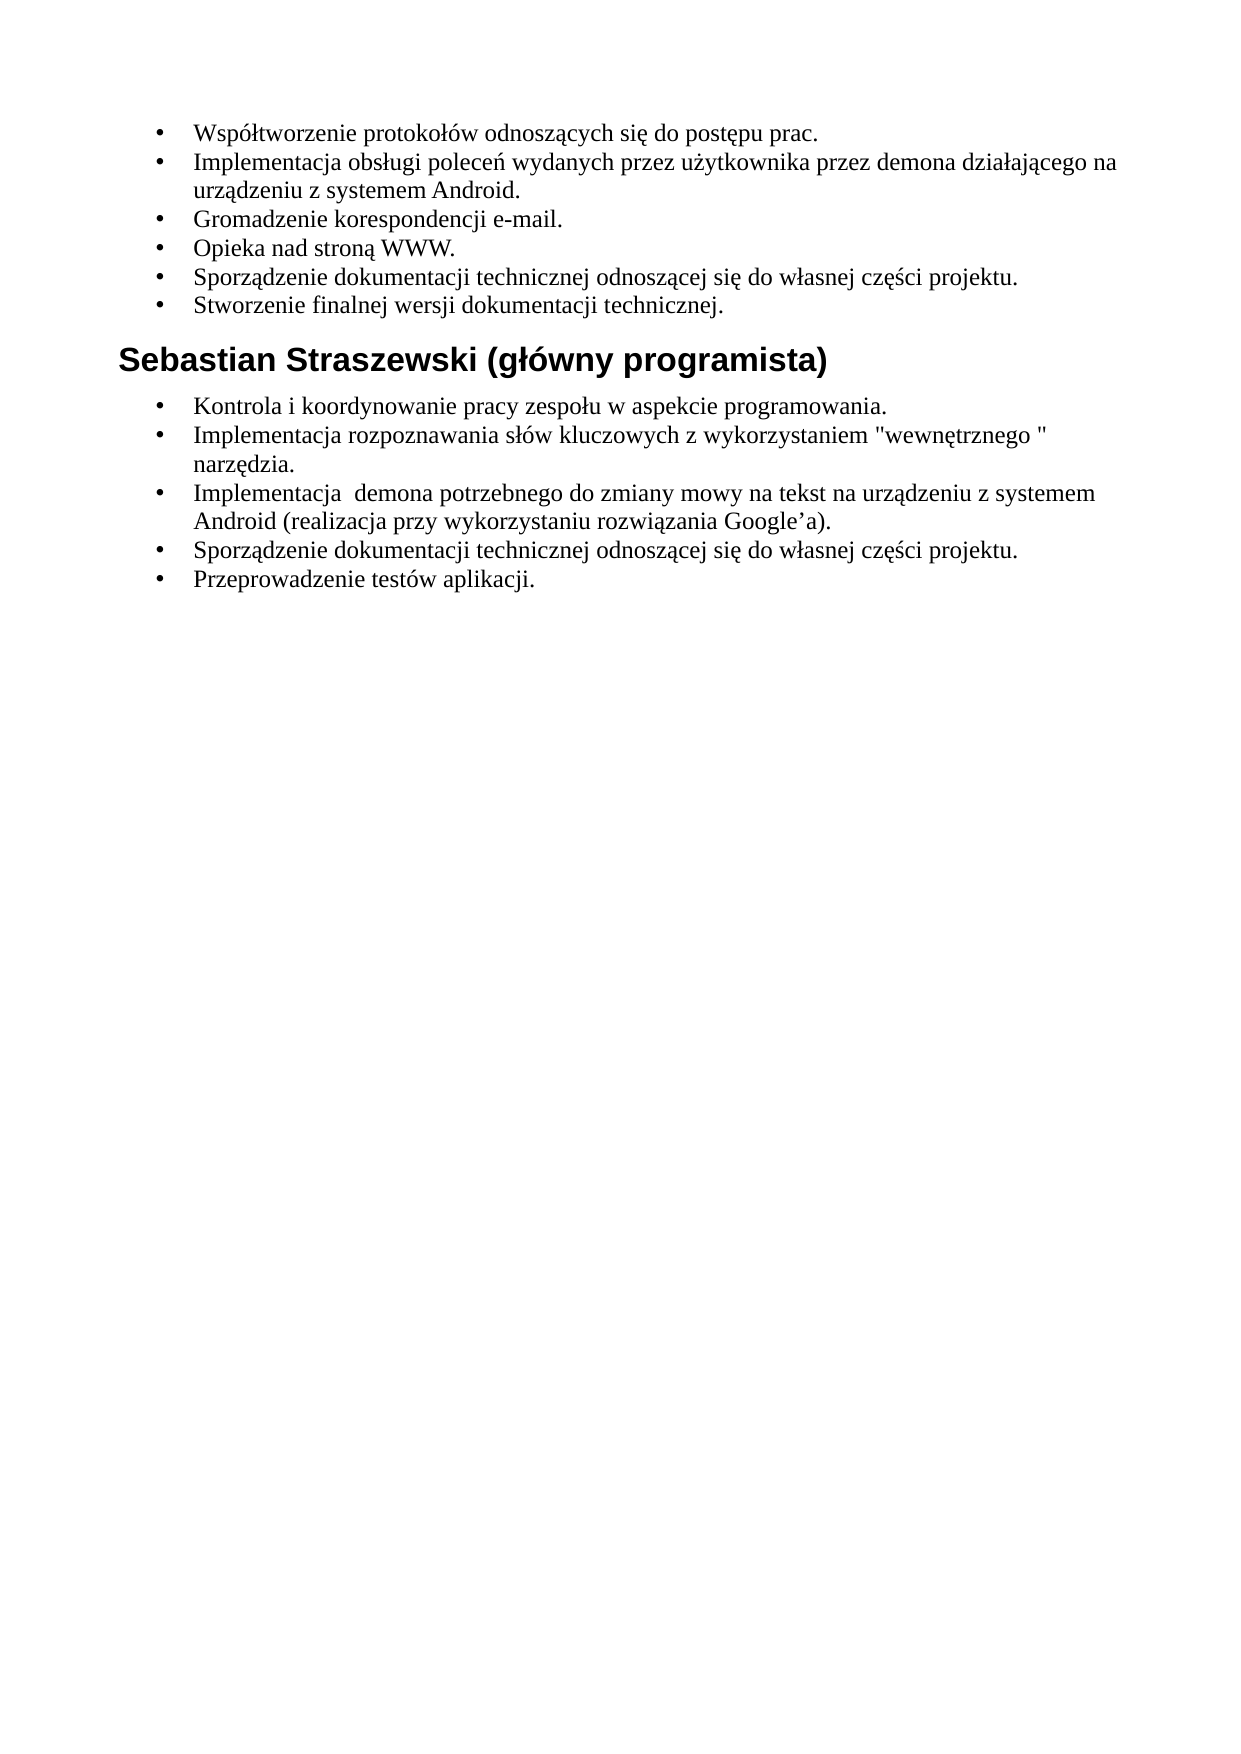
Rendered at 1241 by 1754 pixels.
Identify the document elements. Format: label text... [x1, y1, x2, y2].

list Implementacja obsługi poleceń wydanych przez użytkownika przez demona działającego na urządzeniu z systemem Android. [156, 147, 1122, 204]
list Sporządzenie dokumentacji technicznej odnoszącej się do własnej części projektu. [156, 535, 1122, 564]
list Implementacja demona potrzebnego do zmiany mowy na tekst na urządzeniu z systemem Android (realizacja przy wykorzystaniu rozwiązania Google’a). [156, 478, 1122, 535]
list Implementacja rozpoznawania słów kluczowych z wykorzystaniem "wewnętrznego " narzędzia. [156, 420, 1122, 478]
list Gromadzenie korespondencji e-mail. [156, 204, 1122, 233]
list Kontrola i koordynowanie pracy zespołu w aspekcie programowania. [156, 391, 1122, 420]
list Stworzenie finalnej wersji dokumentacji technicznej. [156, 291, 1122, 319]
list Współtworzenie protokołów odnoszących się do postępu prac. [156, 118, 1122, 147]
subtitle Sebastian Straszewski (główny programista) [118, 340, 1122, 379]
list Opieka nad stroną WWW. [156, 233, 1122, 262]
list Sporządzenie dokumentacji technicznej odnoszącej się do własnej części projektu. [156, 262, 1122, 291]
list Przeprowadzenie testów aplikacji. [156, 564, 1122, 593]
